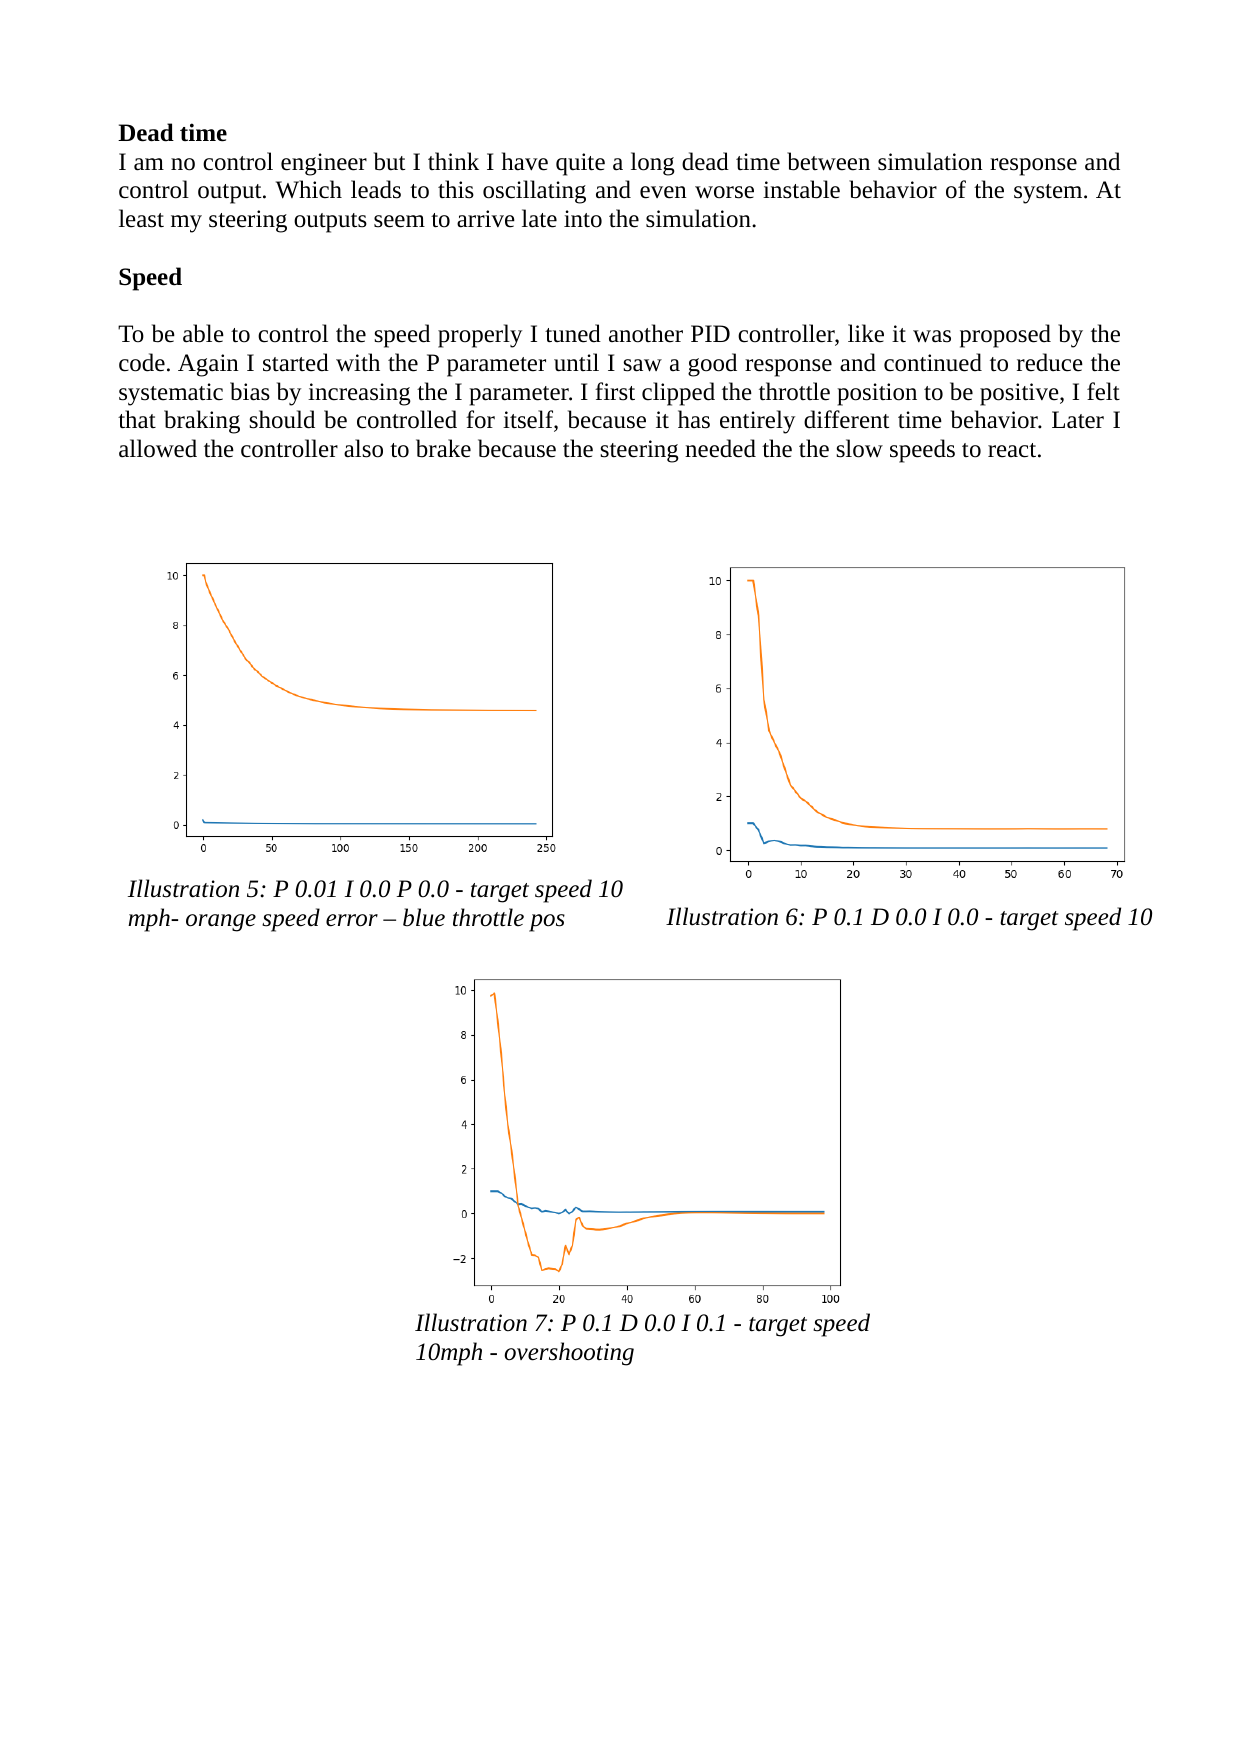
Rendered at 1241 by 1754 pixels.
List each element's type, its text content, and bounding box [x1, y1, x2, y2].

text Illustration 7: P 0.1 D 0.0 I 0.1 - target speed 10mph - overshooting [415, 1309, 886, 1366]
text Illustration 5: P 0.01 I 0.0 P 0.0 - target speed 10 mph- orange speed error – blue throttle pos [128, 521, 640, 932]
picture [415, 951, 887, 1309]
text To be able to control the speed properly I tuned another PID controller, like it was proposed by the code. Again I started with the P parameter until I saw a good response and continued to reduce the systematic bias by increasing the I parameter. I first clipped the throttle position to be positive, I felt that braking should be controlled for itself, because it has entirely different time behavior. Later I allowed the controller also to brake because the steering needed the the slow speeds to react. [118, 319, 1122, 463]
text Speed [118, 262, 1122, 291]
text Illustration 6: P 0.1 D 0.0 I 0.0 - target speed 10 [666, 903, 1175, 931]
text Dead time [118, 118, 1122, 147]
picture [127, 520, 599, 875]
picture [666, 521, 1175, 903]
text I am no control engineer but I think I have quite a long dead time between simulation response and control output. Which leads to this oscillating and even worse instable behavior of the system. At least my steering outputs seem to arrive late into the simulation. [118, 147, 1122, 233]
